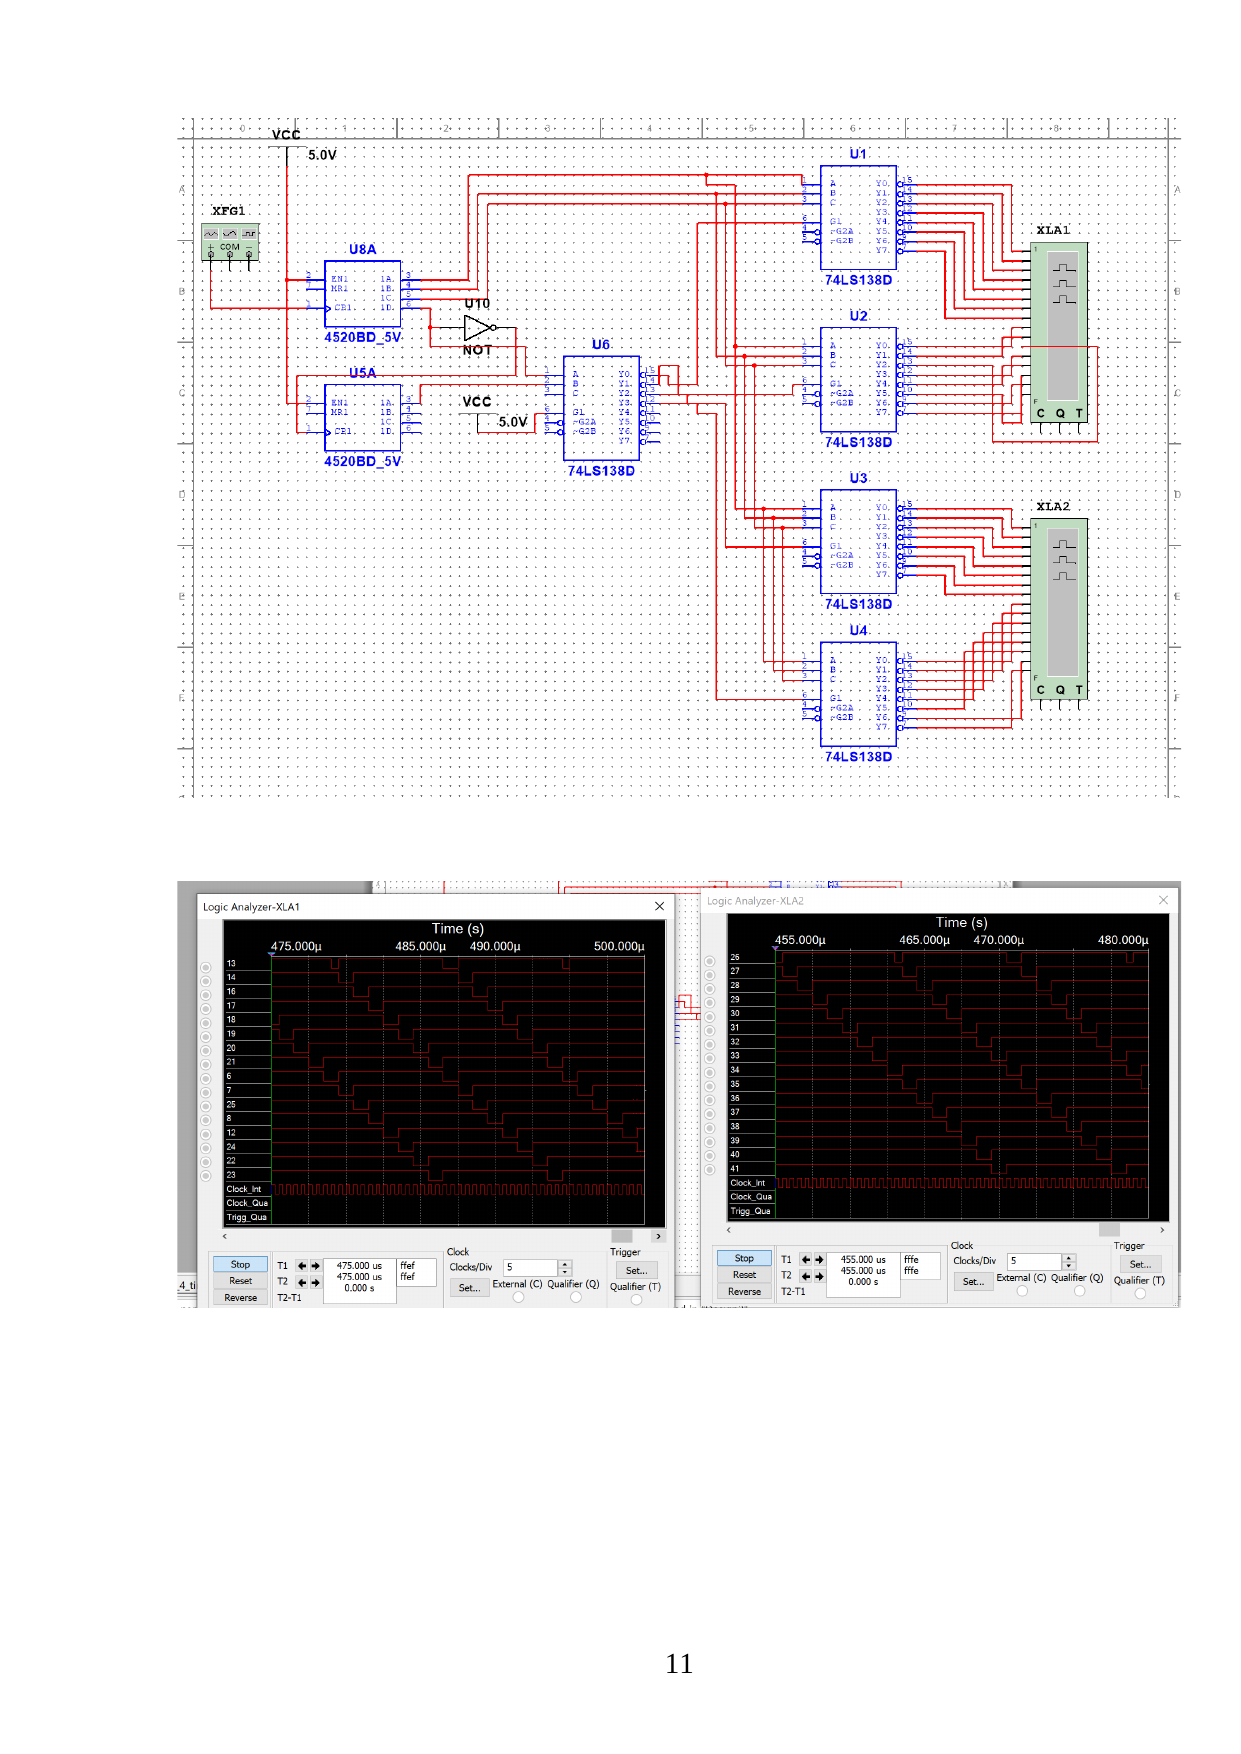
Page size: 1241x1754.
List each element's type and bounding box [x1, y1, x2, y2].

picture [177, 118, 1182, 798]
picture [177, 881, 1182, 1308]
